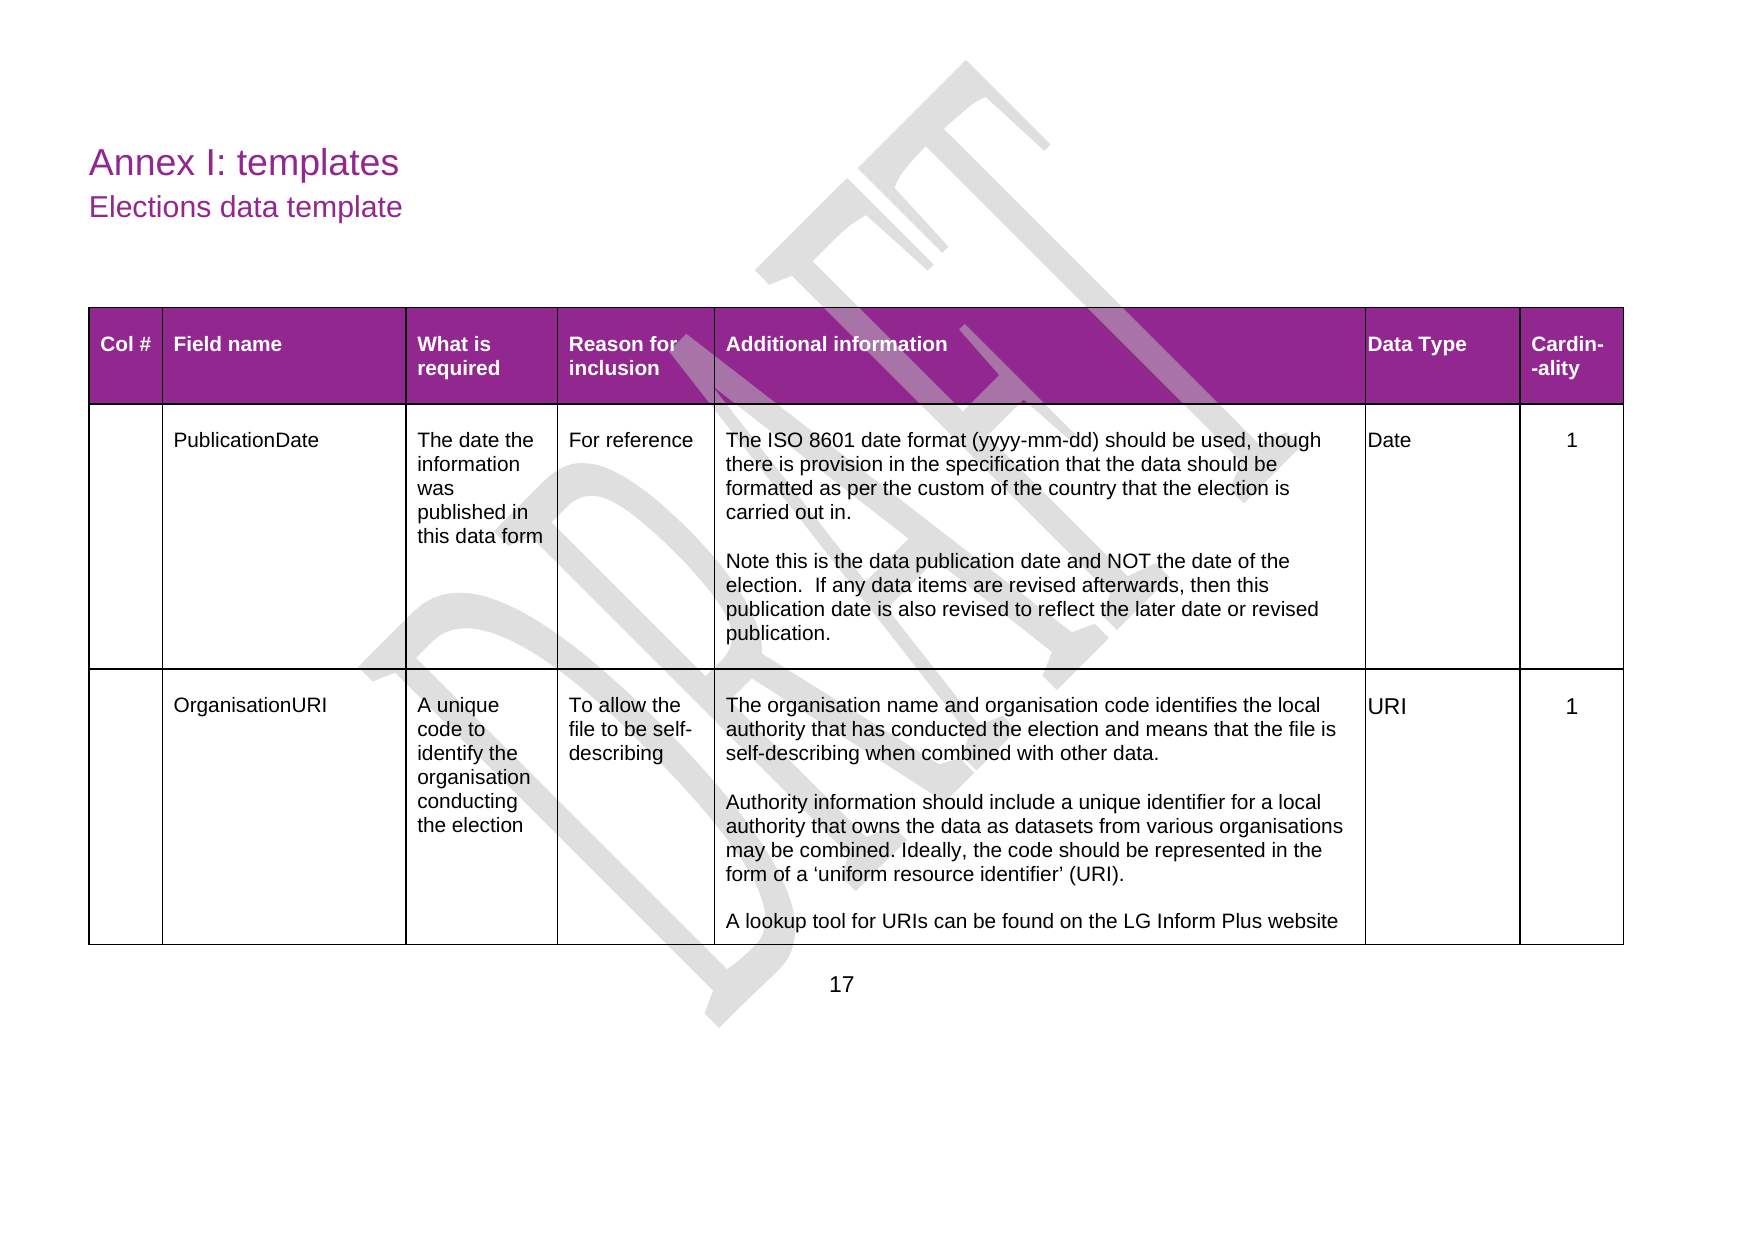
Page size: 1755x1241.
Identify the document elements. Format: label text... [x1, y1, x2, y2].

table_cell The ISO 8601 date format (yyyy-mm-dd) should be used, though there is provision in the specification that the data should be formatted as per the custom of the country that the election is carried out in. Note this is the data publication date and NOT the date of the election. If any data items are revised afterwards, then this publication date is also revised to reflect the later date or revised publication. [728, 405, 907, 580]
table_cell To allow the file to be self-describing [558, 671, 714, 944]
table_cell To allow the file to be self-describing [558, 837, 665, 944]
subtitle [897, 148, 961, 183]
table_cell A unique code to identify the organisation conducting the election [407, 686, 557, 944]
subtitle [956, 140, 1595, 183]
table_header Cardin- -ality [1521, 308, 1623, 403]
subtitle [1005, 189, 1595, 224]
table_cell [558, 496, 714, 668]
table_cell The ISO 8601 date format (yyyy-mm-dd) should be used, though there is provision in the specification that the data should be formatted as per the custom of the country that the election is carried out in. Note this is the data publication date and NOT the date of the election. If any data items are revised afterwards, then this publication date is also revised to reflect the later date or revised publication. [780, 405, 1365, 668]
subtitle Elections data template [89, 189, 835, 224]
table_cell The organisation name and organisation code identifies the local authority that has conducted the election and means that the file is self-describing when combined with other data. Authority information should include a unique identifier for a local authority that owns the data as datasets from various organisations may be combined. Ideally, the code should be represented in the form of a ‘uniform resource identifier’ (URI). A lookup tool for URIs can be found on the LG Inform Plus website (http://uris.opendata.esd.org.uk/) Initial implementations for this schema will take place in England. Where the URI for the local authority exists on opendatacommunities at http://opendatacommunities.org/. We recommend use of that identifier, otherwise the statistical geographies identifier could be used which refers to an area. We are aware of similar initiatives underway to cover other parts of the United kingdom and these will be included as they become available later. [715, 670, 1365, 944]
table_cell 1 [1521, 670, 1623, 944]
table_cell For reference [558, 405, 714, 555]
subtitle Annex I: templates [89, 140, 884, 183]
table_cell 1 [1521, 405, 1623, 668]
table_cell The ISO 8601 date format (yyyy-mm-dd) should be used, though there is provision in the specification that the data should be formatted as per the custom of the country that the election is carried out in. Note this is the data publication date and NOT the date of the election. If any data items are revised afterwards, then this publication date is also revised to reflect the later date or revised publication. [888, 562, 1051, 668]
table_header Field name [163, 308, 405, 403]
table_cell [90, 405, 162, 668]
table_cell URI [1366, 670, 1519, 944]
table_header Reason for inclusion [558, 308, 714, 403]
table_cell OrganisationURI [163, 670, 405, 944]
table_header What is required [407, 308, 557, 403]
table_cell To allow the file to be self-describing [604, 670, 714, 780]
table_header Additional information [715, 308, 918, 403]
table_cell Date [1366, 405, 1519, 668]
subtitle [897, 189, 1002, 224]
table_cell [417, 629, 554, 668]
table_cell [90, 670, 162, 944]
table_cell A unique code to identify the organisation conducting the election [430, 670, 557, 798]
table_header Data Type [1366, 308, 1519, 403]
subtitle [860, 189, 912, 224]
table_cell PublicationDate [163, 405, 405, 668]
table_header Additional information [861, 308, 1181, 403]
table_cell The date the information was published in this data form [407, 405, 557, 633]
table_header Col # [90, 308, 162, 403]
table_cell The ISO 8601 date format (yyyy-mm-dd) should be used, though there is provision in the specification that the data should be formatted as per the custom of the country that the election is carried out in. Note this is the data publication date and NOT the date of the election. If any data items are revised afterwards, then this publication date is also revised to reflect the later date or revised publication. [715, 412, 915, 668]
table_header Additional information [1124, 308, 1365, 403]
